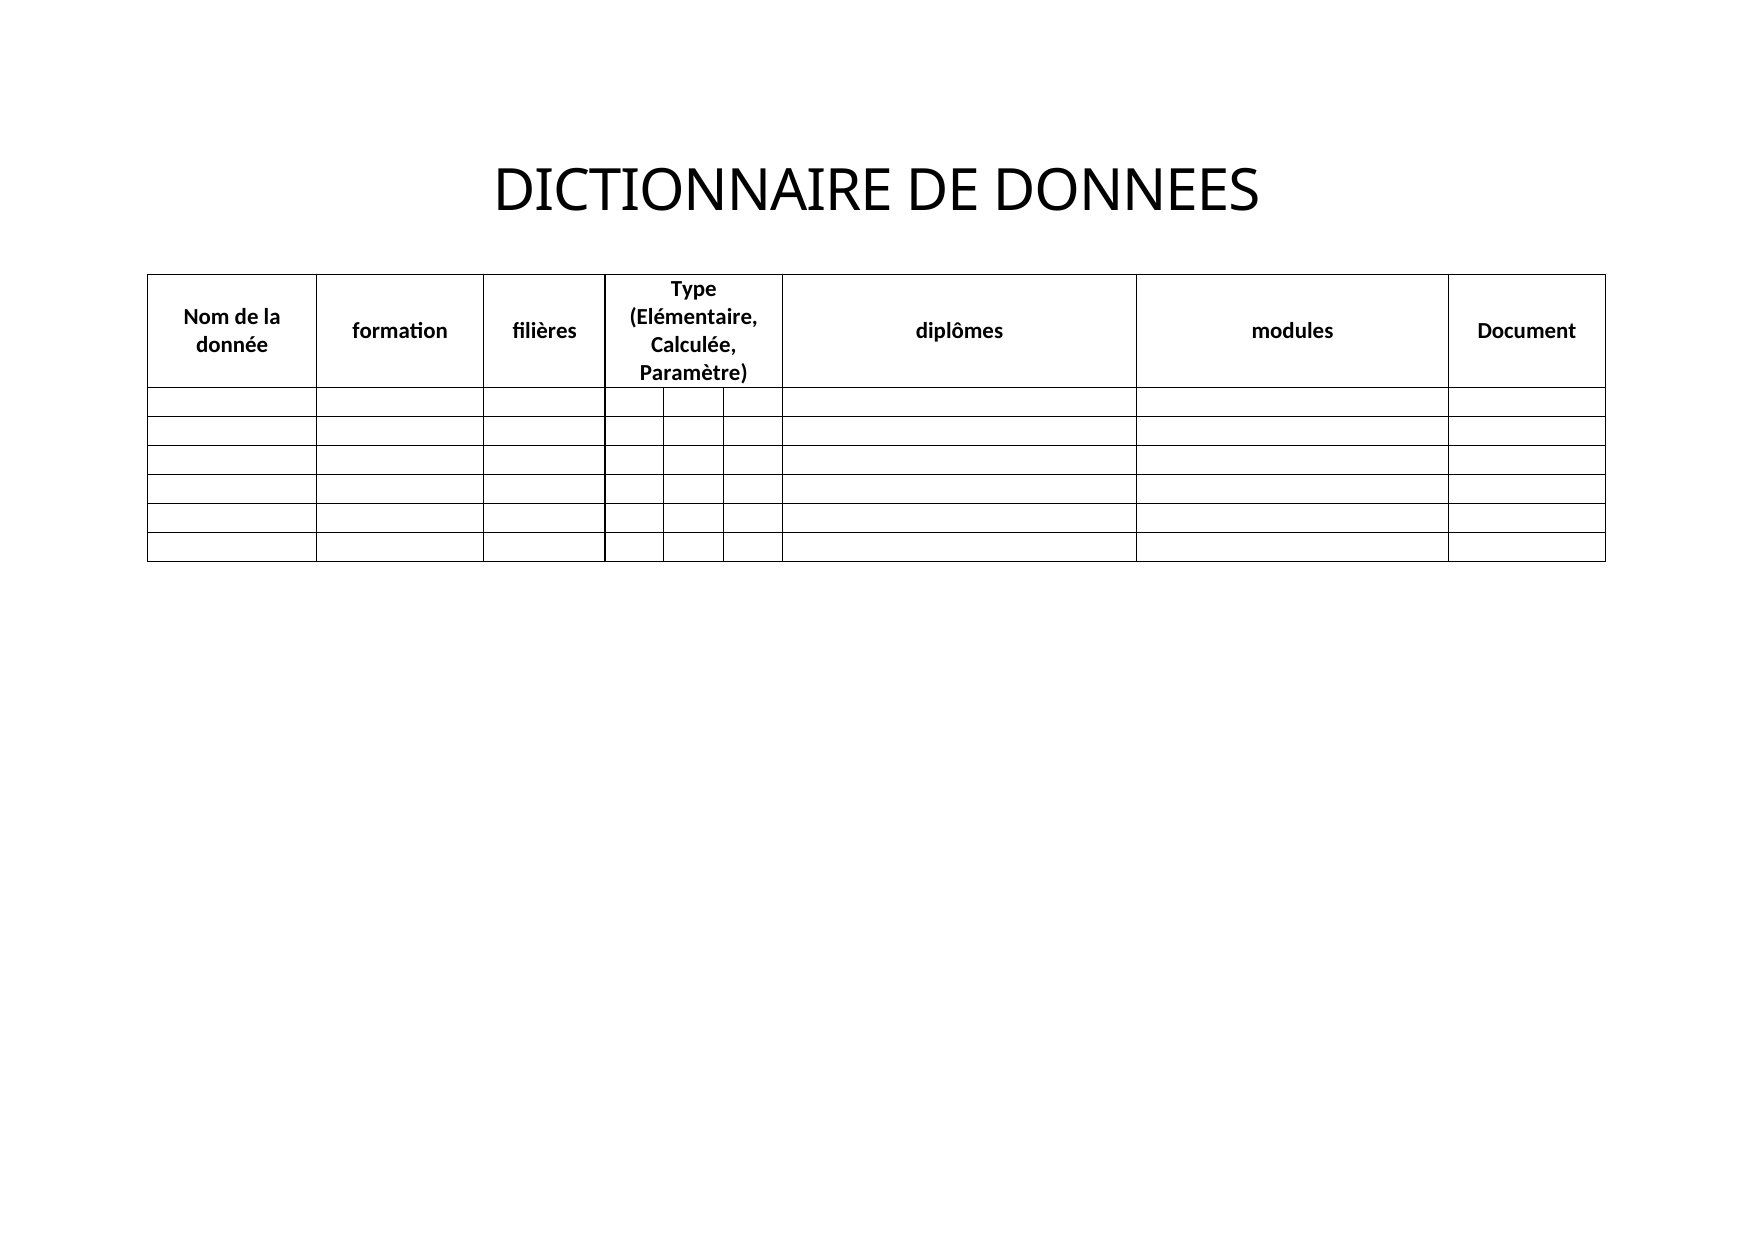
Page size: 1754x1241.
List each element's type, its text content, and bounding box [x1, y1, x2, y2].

table_cell [664, 388, 723, 416]
table_cell [148, 533, 316, 561]
table_cell [1137, 475, 1448, 503]
table_cell [317, 533, 483, 561]
table_cell [1449, 417, 1605, 445]
table_cell [783, 417, 1136, 445]
table_cell [724, 446, 782, 474]
table_cell [317, 417, 483, 445]
table_cell [664, 417, 723, 445]
table_header Nom de la donnée [148, 275, 316, 387]
table_cell [724, 504, 782, 532]
table_cell [1137, 504, 1448, 532]
table_cell [606, 504, 663, 532]
table_header modules [1137, 275, 1448, 387]
table_cell [606, 417, 663, 445]
table_cell [484, 417, 604, 445]
table_cell [783, 388, 1136, 416]
table_cell [484, 475, 604, 503]
table_cell [664, 475, 723, 503]
table_cell [1449, 475, 1605, 503]
table_cell [724, 475, 782, 503]
table_cell [1449, 533, 1605, 561]
table_cell [148, 475, 316, 503]
table_header filières [484, 275, 604, 387]
table_cell [484, 388, 604, 416]
table_cell [317, 504, 483, 532]
table_cell [606, 533, 663, 561]
table_cell [1449, 388, 1605, 416]
table_cell [148, 504, 316, 532]
table_cell [1137, 388, 1448, 416]
table_cell [1449, 504, 1605, 532]
table_cell [484, 533, 604, 561]
table_cell [724, 417, 782, 445]
table_cell [724, 533, 782, 561]
table_cell [1137, 417, 1448, 445]
table_header Document [1449, 275, 1605, 387]
table_cell [1137, 446, 1448, 474]
table_cell [724, 388, 782, 416]
table_cell [148, 417, 316, 445]
table_cell [664, 533, 723, 561]
table_cell [1449, 446, 1605, 474]
table_cell [606, 388, 663, 416]
table_cell [783, 504, 1136, 532]
table_cell [606, 446, 663, 474]
table_cell [664, 446, 723, 474]
table_cell [664, 504, 723, 532]
table_cell [606, 475, 663, 503]
table_cell [148, 388, 316, 416]
table_cell [317, 388, 483, 416]
table_cell [1137, 533, 1448, 561]
table_cell [317, 446, 483, 474]
table_cell [783, 446, 1136, 474]
table_cell [148, 446, 316, 474]
table_header formation [317, 275, 483, 387]
table_cell [783, 533, 1136, 561]
text DICTIONNAIRE DE DONNEES [148, 148, 1606, 227]
table_header Type (Elémentaire, Calculée, Paramètre) [606, 275, 782, 387]
table_header diplômes [783, 275, 1136, 387]
table_cell [484, 446, 604, 474]
table_cell [317, 475, 483, 503]
table_cell [783, 475, 1136, 503]
table_cell [484, 504, 604, 532]
